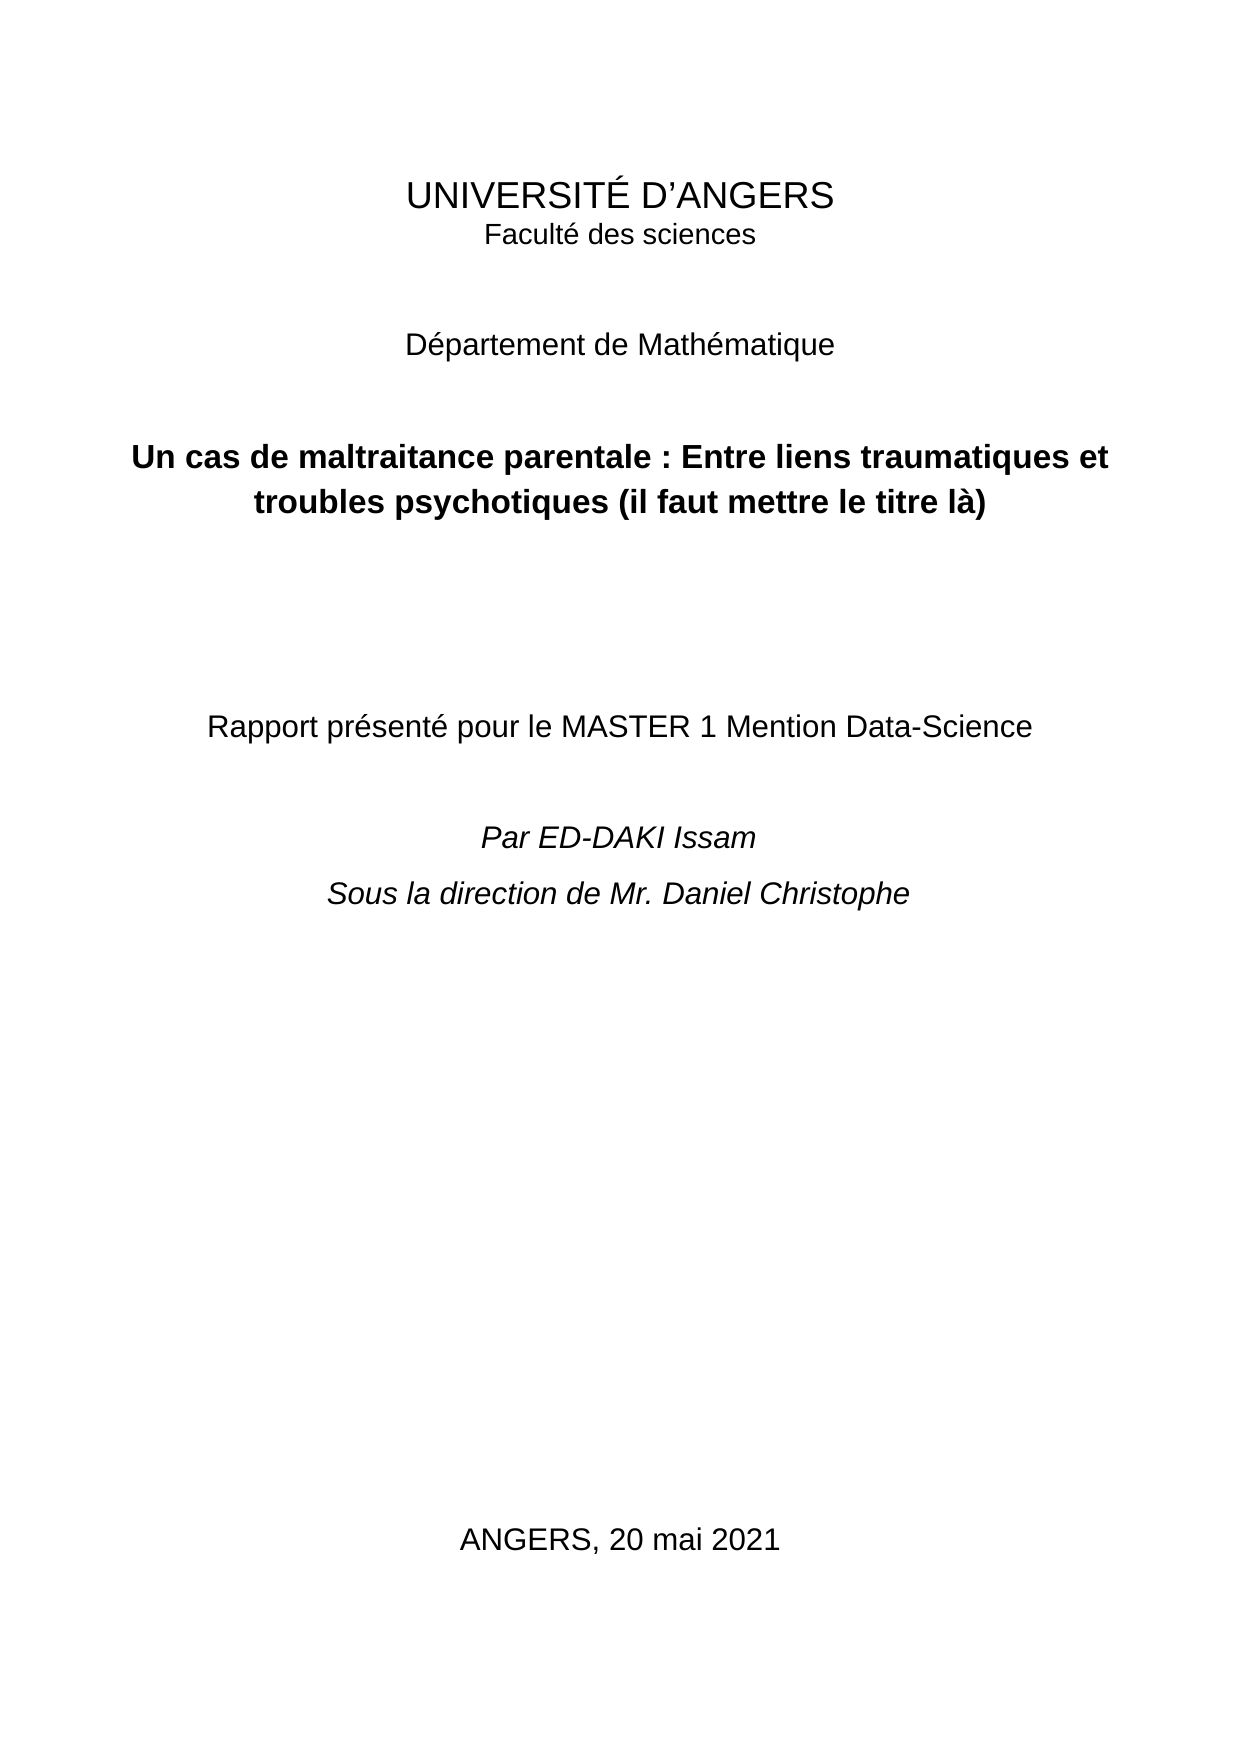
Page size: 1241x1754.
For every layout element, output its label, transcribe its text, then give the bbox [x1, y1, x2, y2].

text Département de Mathématique [118, 326, 1122, 362]
text Par ED-DAKI Issam [118, 819, 1122, 856]
text Un cas de maltraitance parentale : Entre liens traumatiques et troubles psychotiques (il faut mettre le titre là) [118, 437, 1122, 520]
text UNIVERSITÉ D’ANGERS [118, 174, 1122, 217]
text Sous la direction de Mr. Daniel Christophe [118, 875, 1122, 911]
text Rapport présenté pour le MASTER 1 Mention Data-Science [118, 708, 1122, 744]
text Faculté des sciences [118, 217, 1122, 250]
text ANGERS, 20 mai 2021 [118, 1521, 1122, 1557]
